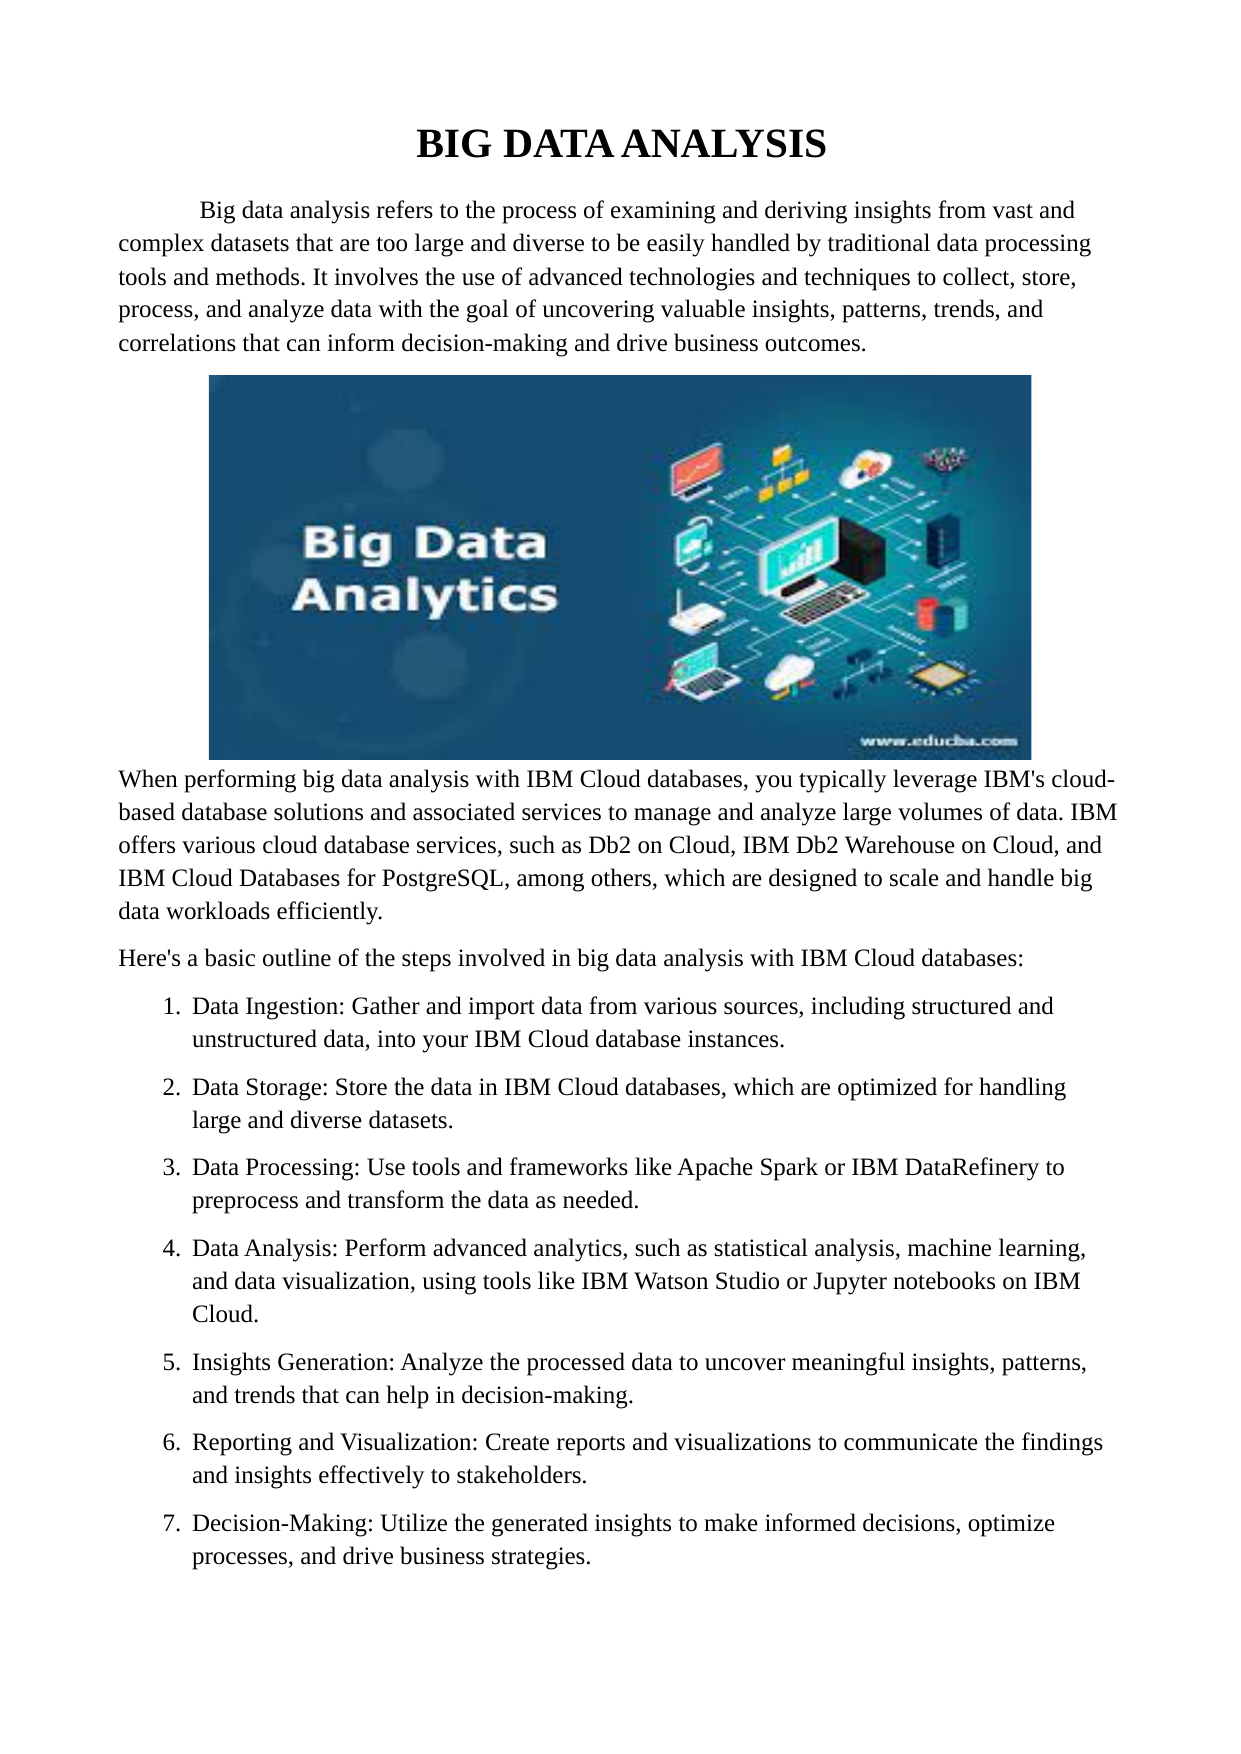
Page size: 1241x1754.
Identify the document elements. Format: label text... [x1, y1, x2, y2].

list Reporting and Visualization: Create reports and visualizations to communicate the findings and insights effectively to stakeholders. [162, 1427, 1122, 1489]
text When performing big data analysis with IBM Cloud databases, you typically leverage IBM's cloud-based database solutions and associated services to manage and analyze large volumes of data. IBM offers various cloud database services, such as Db2 on Cloud, IBM Db2 Warehouse on Cloud, and IBM Cloud Databases for PostgreSQL, among others, which are designed to scale and handle big data workloads efficiently. [118, 375, 1122, 925]
text Big data analysis refers to the process of examining and deriving insights from vast and complex datasets that are too large and diverse to be easily handled by traditional data processing tools and methods. It involves the use of advanced technologies and techniques to collect, store, process, and analyze data with the goal of uncovering valuable insights, patterns, trends, and correlations that can inform decision-making and drive business outcomes. [118, 196, 1122, 356]
list Data Storage: Store the data in IBM Cloud databases, which are optimized for handling large and diverse datasets. [162, 1072, 1122, 1133]
list Insights Generation: Analyze the processed data to uncover meaningful insights, patterns, and trends that can help in decision-making. [162, 1347, 1122, 1408]
list Data Processing: Use tools and frameworks like Apache Spark or IBM DataRefinery to preprocess and transform the data as needed. [162, 1152, 1122, 1214]
list Data Analysis: Perform advanced analytics, such as statistical analysis, machine learning, and data visualization, using tools like IBM Watson Studio or Jupyter notebooks on IBM Cloud. [162, 1233, 1122, 1328]
list Decision-Making: Utilize the generated insights to make informed decisions, optimize processes, and drive business strategies. [162, 1508, 1122, 1570]
picture [208, 375, 1032, 760]
text Here's a basic outline of the steps involved in big data analysis with IBM Cloud databases: [118, 943, 1122, 972]
list Data Ingestion: Gather and import data from various sources, including structured and unstructured data, into your IBM Cloud database instances. [162, 991, 1122, 1053]
